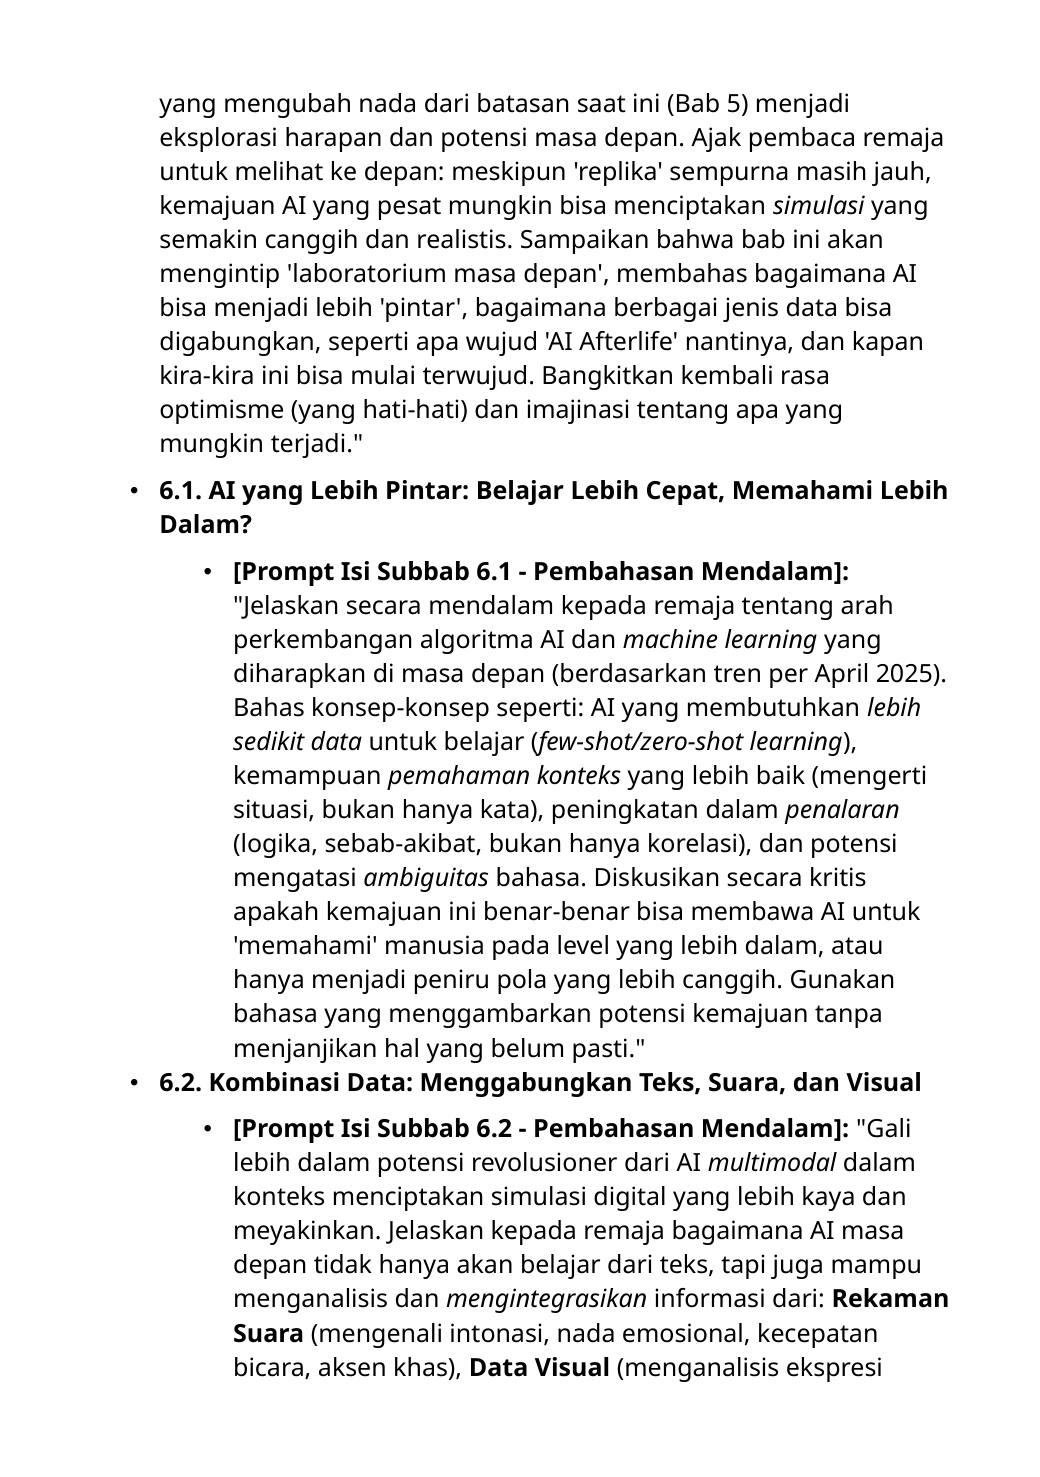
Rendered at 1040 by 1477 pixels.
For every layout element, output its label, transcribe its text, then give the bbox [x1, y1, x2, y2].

list yang mengubah nada dari batasan saat ini (Bab 5) menjadi eksplorasi harapan dan potensi masa depan. Ajak pembaca remaja untuk melihat ke depan: meskipun 'replika' sempurna masih jauh, kemajuan AI yang pesat mungkin bisa menciptakan simulasi yang semakin canggih dan realistis. Sampaikan bahwa bab ini akan mengintip 'laboratorium masa depan', membahas bagaimana AI bisa menjadi lebih 'pintar', bagaimana berbagai jenis data bisa digabungkan, seperti apa wujud 'AI Afterlife' nantinya, dan kapan kira-kira ini bisa mulai terwujud. Bangkitkan kembali rasa optimisme (yang hati-hati) dan imajinasi tentang apa yang mungkin terjadi." [130, 86, 954, 460]
list [Prompt Isi Subbab 6.1 - Pembahasan Mendalam]: "Jelaskan secara mendalam kepada remaja tentang arah perkembangan algoritma AI dan machine learning yang diharapkan di masa depan (berdasarkan tren per April 2025). Bahas konsep-konsep seperti: AI yang membutuhkan lebih sedikit data untuk belajar (few-shot/zero-shot learning), kemampuan pemahaman konteks yang lebih baik (mengerti situasi, bukan hanya kata), peningkatan dalam penalaran (logika, sebab-akibat, bukan hanya korelasi), dan potensi mengatasi ambiguitas bahasa. Diskusikan secara kritis apakah kemajuan ini benar-benar bisa membawa AI untuk 'memahami' manusia pada level yang lebih dalam, atau hanya menjadi peniru pola yang lebih canggih. Gunakan bahasa yang menggambarkan potensi kemajuan tanpa menjanjikan hal yang belum pasti." [203, 553, 954, 1064]
list 6.1. AI yang Lebih Pintar: Belajar Lebih Cepat, Memahami Lebih Dalam? [130, 473, 954, 541]
list [Prompt Isi Subbab 6.2 - Pembahasan Mendalam]: "Gali lebih dalam potensi revolusioner dari AI multimodal dalam konteks menciptakan simulasi digital yang lebih kaya dan meyakinkan. Jelaskan kepada remaja bagaimana AI masa depan tidak hanya akan belajar dari teks, tapi juga mampu menganalisis dan mengintegrasikan informasi dari: Rekaman Suara (mengenali intonasi, nada emosional, kecepatan bicara, aksen khas), Data Visual (menganalisis ekspresi [203, 1111, 954, 1383]
list 6.2. Kombinasi Data: Menggabungkan Teks, Suara, dan Visual [130, 1064, 954, 1098]
